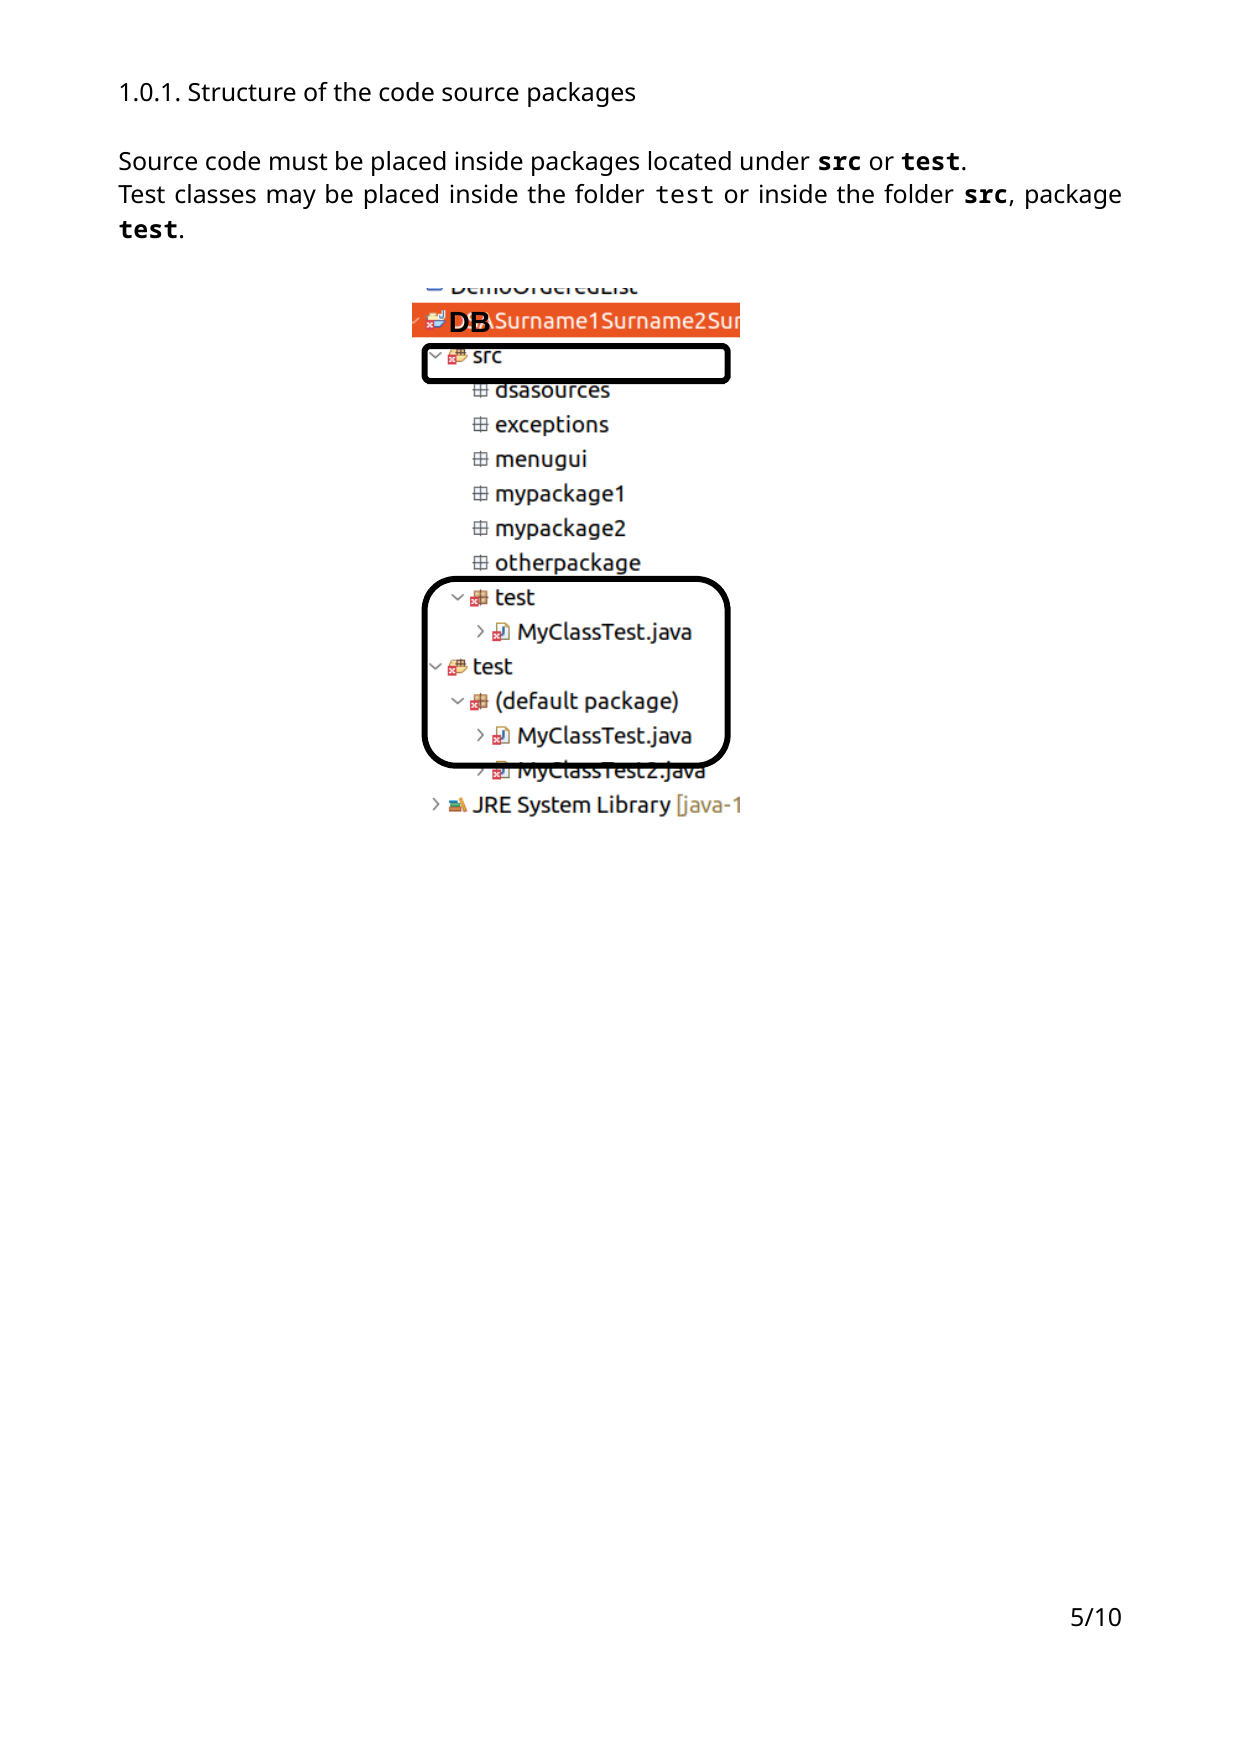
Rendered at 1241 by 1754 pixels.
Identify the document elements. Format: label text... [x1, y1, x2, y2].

text 1.0.1. Structure of the code source packages [118, 75, 1122, 109]
text Source code must be placed inside packages located under src or test. [118, 143, 1122, 177]
text Test classes may be placed inside the folder test or inside the folder src, package test. [118, 177, 1122, 245]
